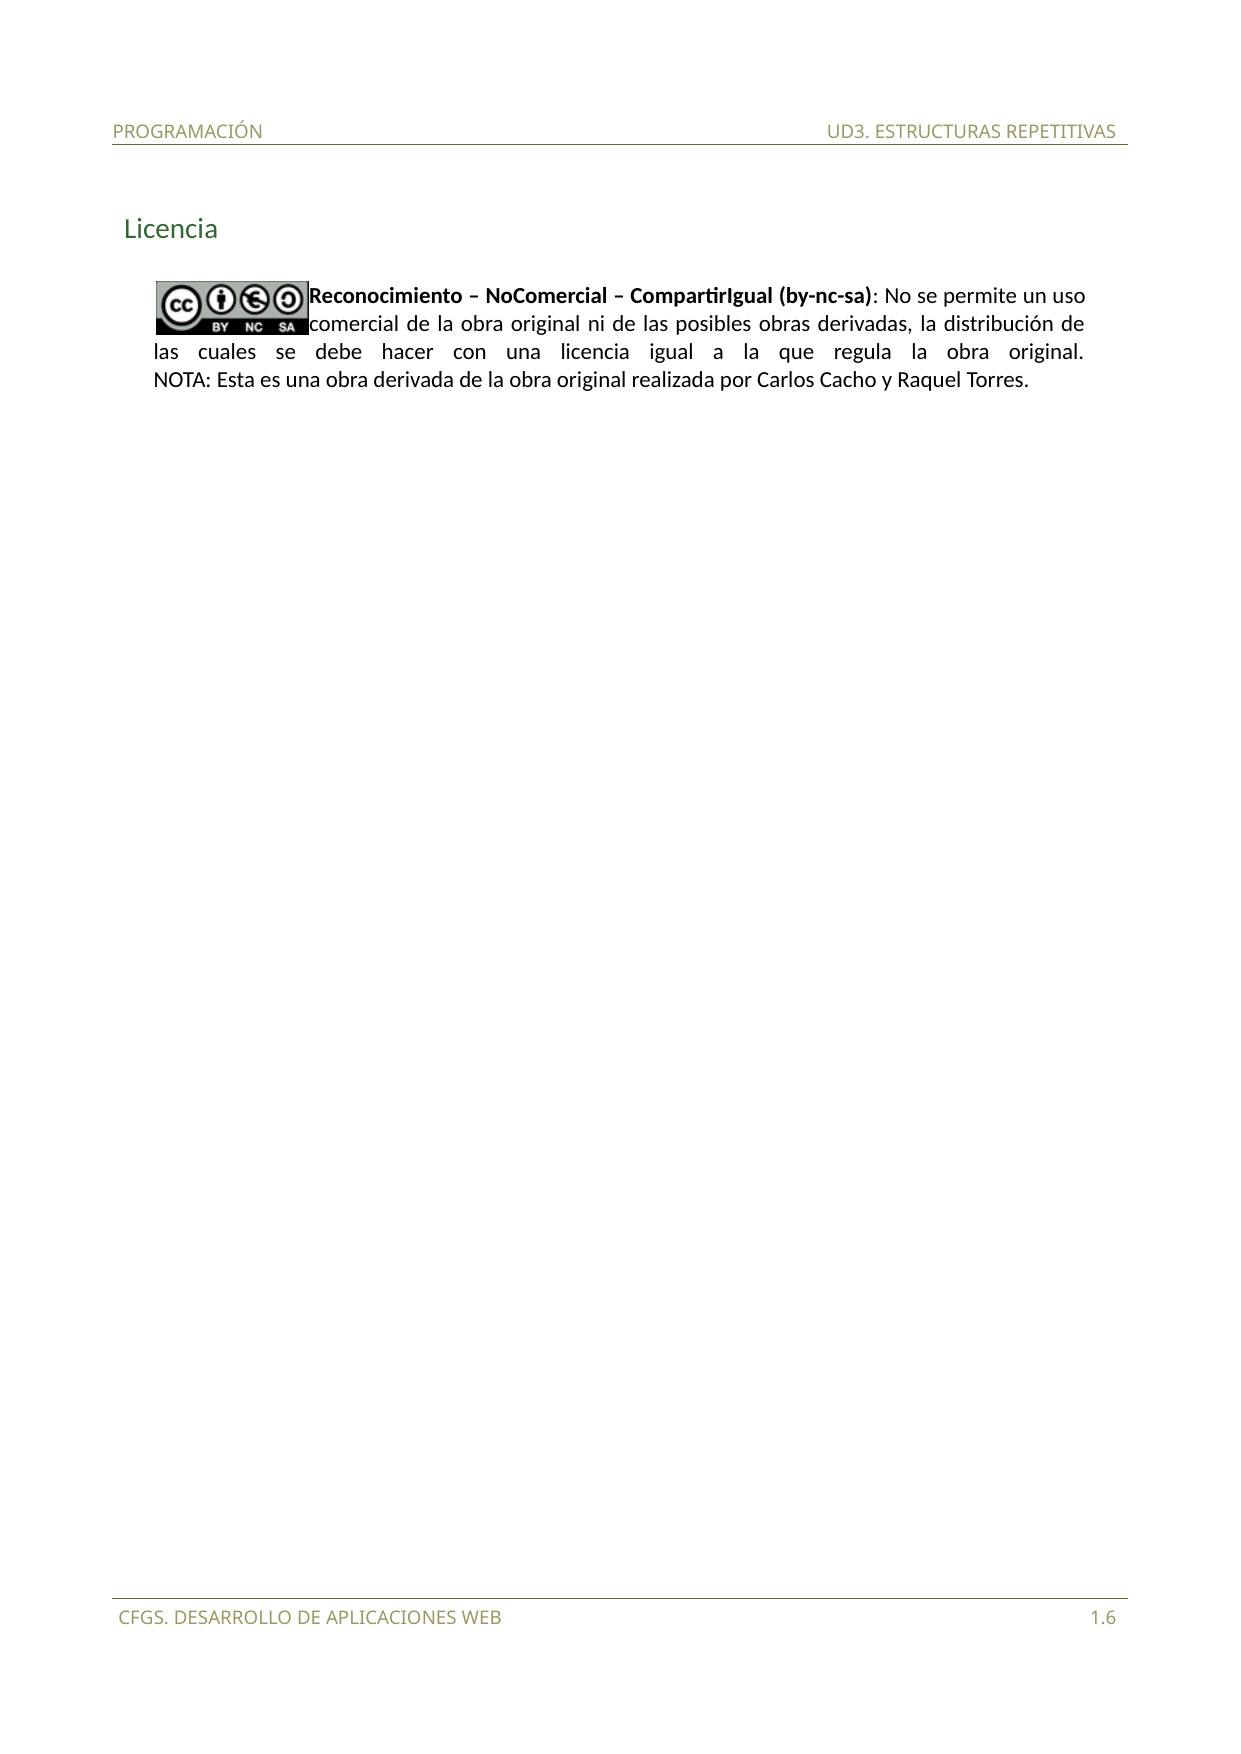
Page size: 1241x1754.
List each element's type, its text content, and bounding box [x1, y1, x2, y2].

picture [156, 281, 309, 335]
text Reconocimiento – NoComercial – CompartirIgual (by-nc-sa): No se permite un uso comercial de la obra original ni de las posibles obras derivadas, la distribución de las cuales se debe hacer con una licencia igual a la que regula la obra original. NOTA: Esta es una obra derivada de la obra original realizada por Carlos Cacho y Raquel Torres. [153, 281, 1086, 393]
text Licencia [112, 210, 1128, 246]
